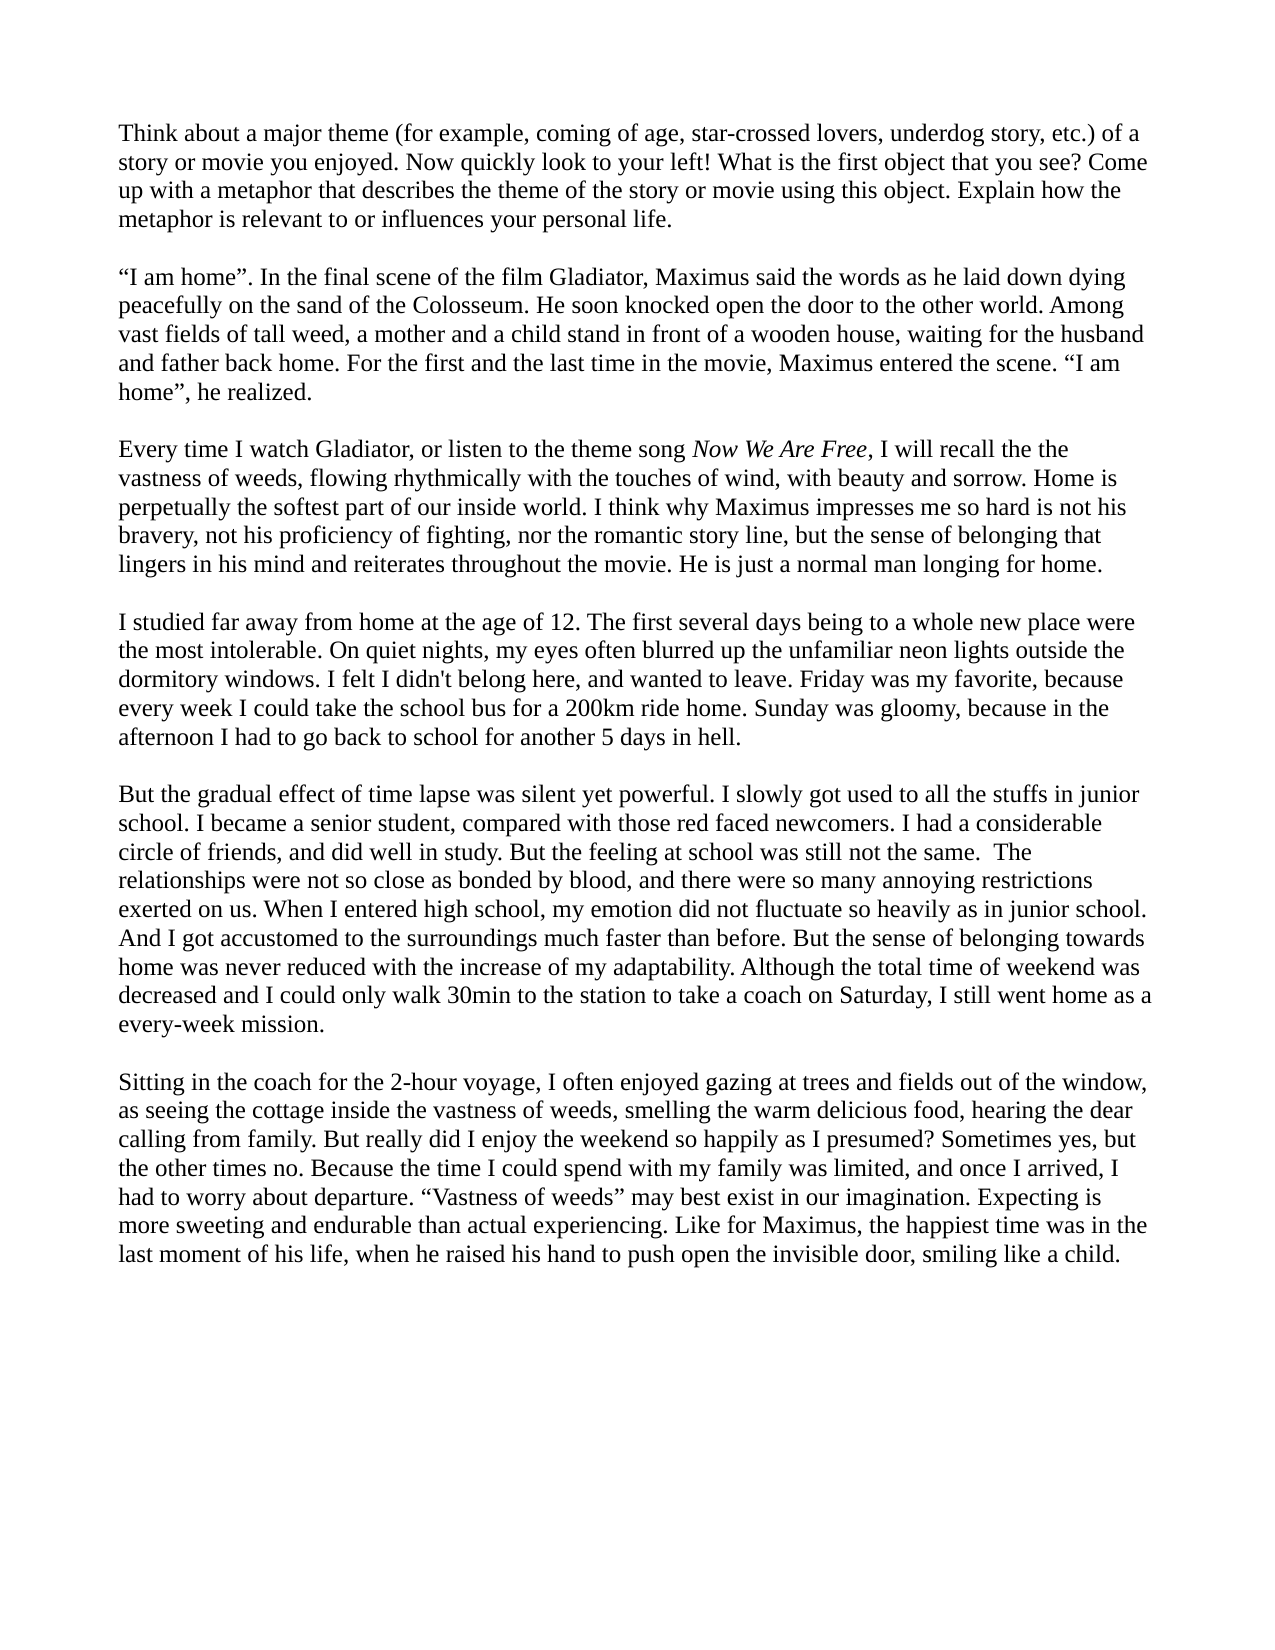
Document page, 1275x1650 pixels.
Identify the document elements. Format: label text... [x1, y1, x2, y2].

text Sitting in the coach for the 2-hour voyage, I often enjoyed gazing at trees and fields out of the window, as seeing the cottage inside the vastness of weeds, smelling the warm delicious food, hearing the dear calling from family. But really did I enjoy the weekend so happily as I presumed? Sometimes yes, but the other times no. Because the time I could spend with my family was limited, and once I arrived, I had to worry about departure. “Vastness of weeds” may best exist in our imagination. Expecting is more sweeting and endurable than actual experiencing. Like for Maximus, the happiest time was in the last moment of his life, when he raised his hand to push open the invisible door, smiling like a child. [118, 1067, 1157, 1268]
text Every time I watch Gladiator, or listen to the theme song Now We Are Free, I will recall the the vastness of weeds, flowing rhythmically with the touches of wind, with beauty and sorrow. Home is perpetually the softest part of our inside world. I think why Maximus impresses me so hard is not his bravery, not his proficiency of fighting, nor the romantic story line, but the sense of belonging that lingers in his mind and reiterates throughout the movie. He is just a normal man longing for home. [118, 434, 1157, 578]
text But the gradual effect of time lapse was silent yet powerful. I slowly got used to all the stuffs in junior school. I became a senior student, compared with those red faced newcomers. I had a considerable circle of friends, and did well in study. But the feeling at school was still not the same. The relationships were not so close as bonded by blood, and there were so many annoying restrictions exerted on us. When I entered high school, my emotion did not fluctuate so heavily as in junior school. And I got accustomed to the surroundings much faster than before. But the sense of belonging towards home was never reduced with the increase of my adaptability. Although the total time of weekend was decreased and I could only walk 30min to the station to take a coach on Saturday, I still went home as a every-week mission. [118, 779, 1157, 1038]
text “I am home”. In the final scene of the film Gladiator, Maximus said the words as he laid down dying peacefully on the sand of the Colosseum. He soon knocked open the door to the other world. Among vast fields of tall weed, a mother and a child stand in front of a wooden house, waiting for the husband and father back home. For the first and the last time in the movie, Maximus entered the scene. “I am home”, he realized. [118, 262, 1157, 406]
text Think about a major theme (for example, coming of age, star-crossed lovers, underdog story, etc.) of a story or movie you enjoyed. Now quickly look to your left! What is the first object that you see? Come up with a metaphor that describes the theme of the story or movie using this object. Explain how the metaphor is relevant to or influences your personal life. [118, 118, 1157, 233]
text I studied far away from home at the age of 12. The first several days being to a whole new place were the most intolerable. On quiet nights, my eyes often blurred up the unfamiliar neon lights outside the dormitory windows. I felt I didn't belong here, and wanted to leave. Friday was my favorite, because every week I could take the school bus for a 200km ride home. Sunday was gloomy, because in the afternoon I had to go back to school for another 5 days in hell. [118, 607, 1157, 751]
